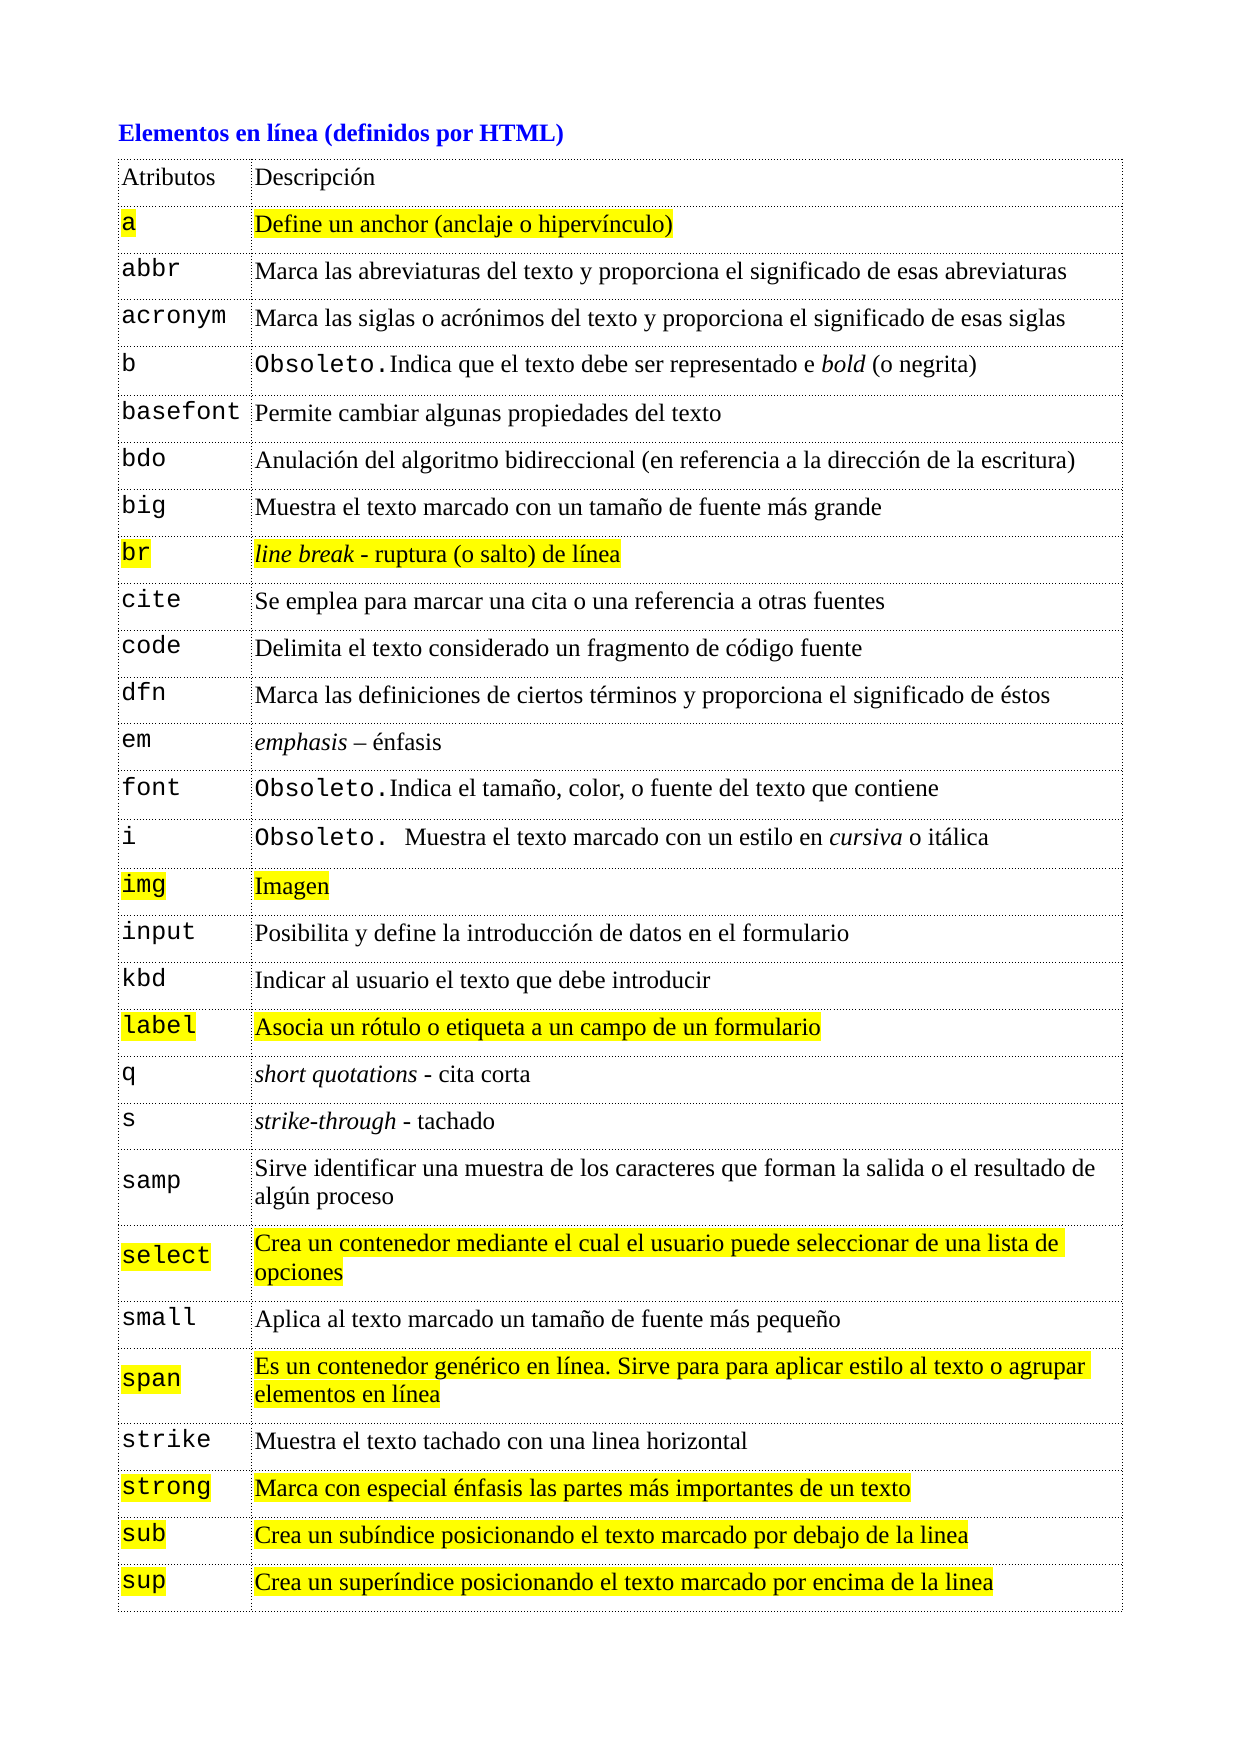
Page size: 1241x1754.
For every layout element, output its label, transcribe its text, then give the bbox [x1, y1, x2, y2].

table_cell Indicar al usuario el texto que debe introducir [251, 962, 1122, 1009]
table_cell br [118, 536, 251, 583]
table_cell Se emplea para marcar una cita o una referencia a otras fuentes [251, 583, 1122, 629]
table_cell Posibilita y define la introducción de datos en el formulario [251, 915, 1122, 962]
table_cell sub [118, 1517, 251, 1564]
table_cell Permite cambiar algunas propiedades del texto [251, 395, 1122, 442]
table_cell strike [118, 1423, 251, 1470]
table_cell s [118, 1103, 251, 1149]
table_cell short quotations - cita corta [251, 1056, 1122, 1102]
table_cell abbr [118, 253, 251, 299]
table_cell small [118, 1301, 251, 1347]
table_cell big [118, 489, 251, 536]
table_cell em [118, 723, 251, 770]
table_cell Crea un contenedor mediante el cual el usuario puede seleccionar de una lista de opciones [251, 1225, 1122, 1301]
table_cell Obsoleto.Indica que el texto debe ser representado e bold (o negrita) [251, 346, 1122, 395]
table_cell line break - ruptura (o salto) de línea [251, 536, 1122, 583]
table_cell Crea un superíndice posicionando el texto marcado por encima de la linea [251, 1564, 1122, 1611]
table_cell strong [118, 1470, 251, 1517]
table_cell Sirve identificar una muestra de los caracteres que forman la salida o el resultado de algún proceso [251, 1149, 1122, 1225]
table_header Atributos [118, 159, 251, 206]
table_cell img [118, 868, 251, 915]
table_cell Muestra el texto tachado con una linea horizontal [251, 1423, 1122, 1470]
table_cell q [118, 1056, 251, 1102]
table_cell Aplica al texto marcado un tamaño de fuente más pequeño [251, 1301, 1122, 1347]
text Elementos en línea (definidos por HTML) [118, 118, 1122, 147]
table_cell i [118, 819, 251, 868]
table_cell code [118, 630, 251, 676]
table_cell Marca las abreviaturas del texto y proporciona el significado de esas abreviaturas [251, 253, 1122, 299]
table_header Descripción [251, 159, 1122, 206]
table_cell Muestra el texto marcado con un tamaño de fuente más grande [251, 489, 1122, 536]
table_cell Marca con especial énfasis las partes más importantes de un texto [251, 1470, 1122, 1517]
table_cell Marca las definiciones de ciertos términos y proporciona el significado de éstos [251, 676, 1122, 723]
table_cell cite [118, 583, 251, 629]
table_cell Asocia un rótulo o etiqueta a un campo de un formulario [251, 1009, 1122, 1056]
table_cell Crea un subíndice posicionando el texto marcado por debajo de la linea [251, 1517, 1122, 1564]
table_cell Es un contenedor genérico en línea. Sirve para para aplicar estilo al texto o agrupar elementos en línea [251, 1348, 1122, 1423]
table_cell Anulación del algoritmo bidireccional (en referencia a la dirección de la escritura) [251, 442, 1122, 489]
table_cell bdo [118, 442, 251, 489]
table_cell a [118, 206, 251, 252]
table_cell basefont [118, 395, 251, 442]
table_cell strike-through - tachado [251, 1103, 1122, 1149]
table_cell acronym [118, 299, 251, 346]
table_cell span [118, 1348, 251, 1423]
table_cell kbd [118, 962, 251, 1009]
table_cell Define un anchor (anclaje o hipervínculo) [251, 206, 1122, 252]
table_cell b [118, 346, 251, 395]
table_cell sup [118, 1564, 251, 1611]
table_cell select [118, 1225, 251, 1301]
table_cell Imagen [251, 868, 1122, 915]
table_cell samp [118, 1149, 251, 1225]
table_cell emphasis – énfasis [251, 723, 1122, 770]
table_cell Obsoleto. Muestra el texto marcado con un estilo en cursiva o itálica [251, 819, 1122, 868]
table_cell dfn [118, 676, 251, 723]
table_cell font [118, 770, 251, 819]
table_cell input [118, 915, 251, 962]
table_cell label [118, 1009, 251, 1056]
table_cell Marca las siglas o acrónimos del texto y proporciona el significado de esas siglas [251, 299, 1122, 346]
table_cell Obsoleto.Indica el tamaño, color, o fuente del texto que contiene [251, 770, 1122, 819]
table_cell Delimita el texto considerado un fragmento de código fuente [251, 630, 1122, 676]
